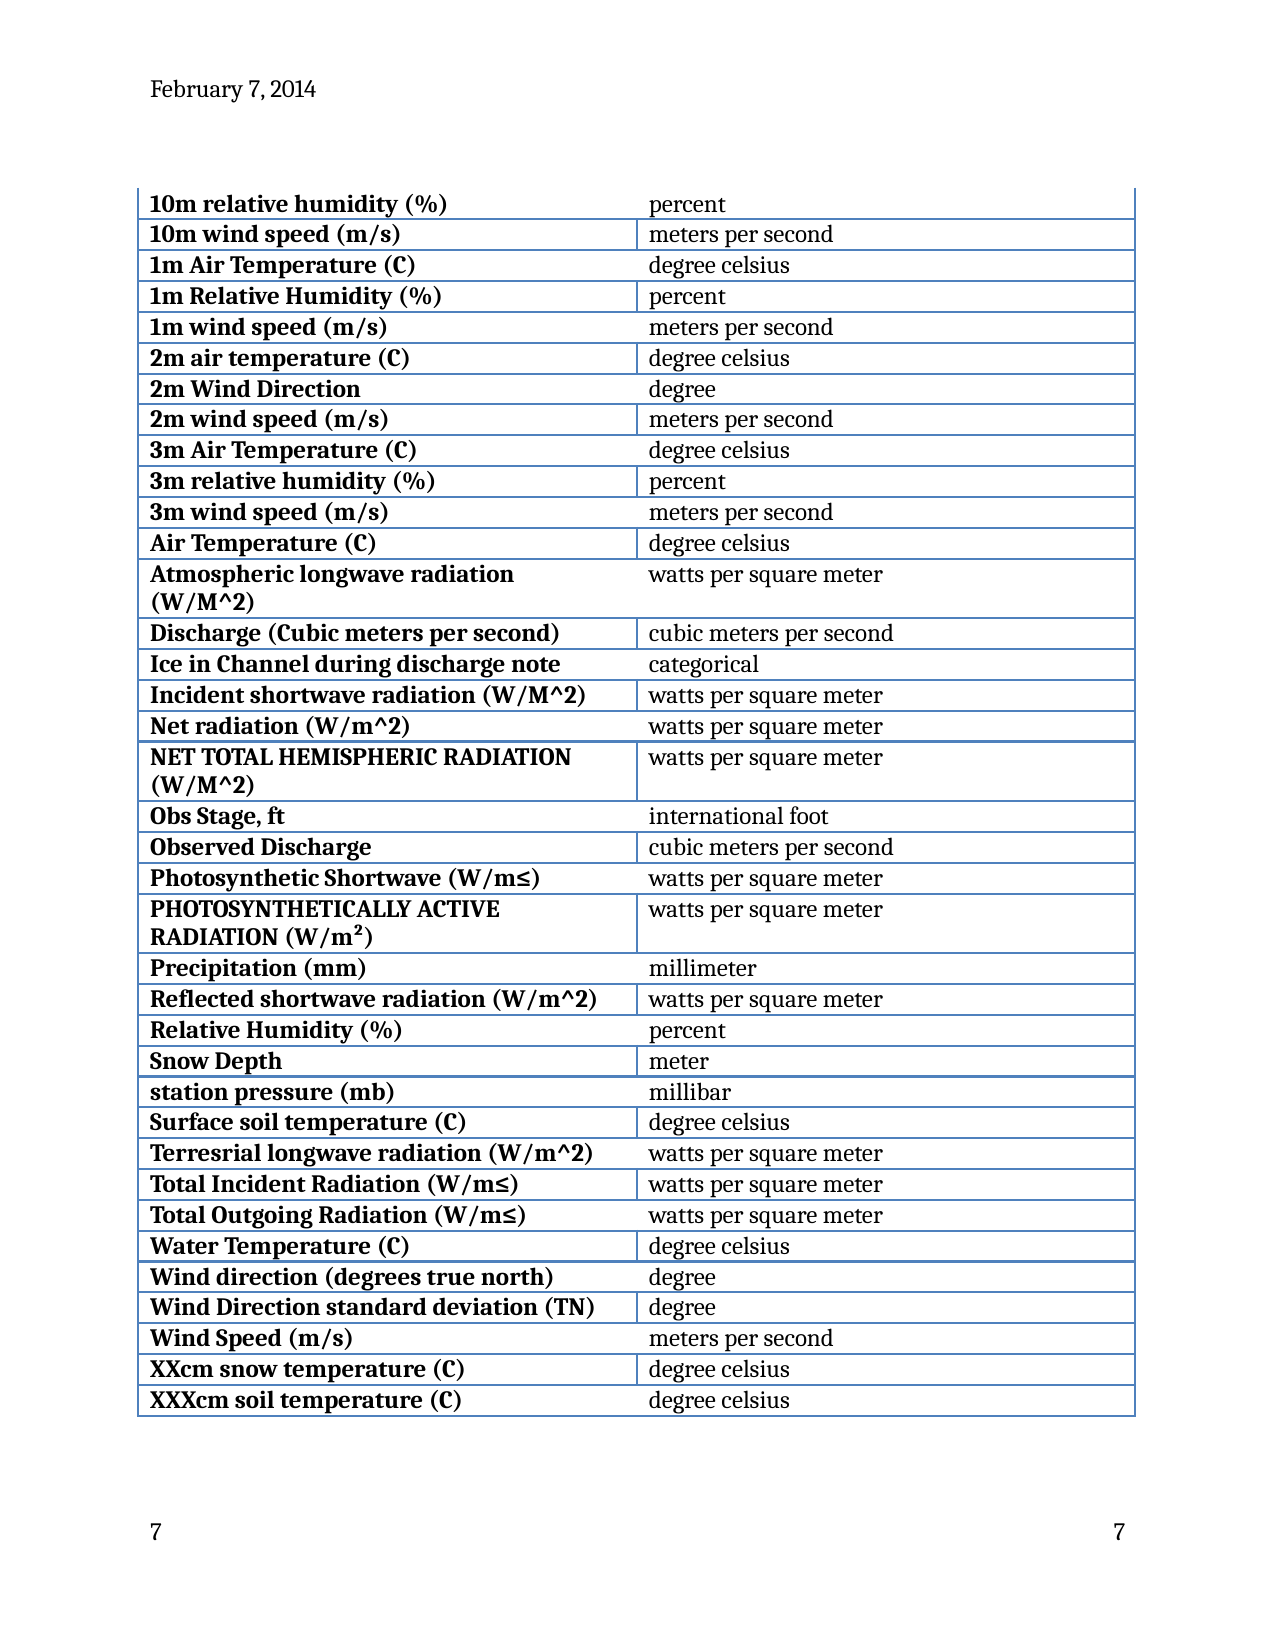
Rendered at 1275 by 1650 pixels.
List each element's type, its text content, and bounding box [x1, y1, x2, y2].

table_cell degree [638, 1293, 1134, 1322]
table_cell watts per square meter [638, 985, 1134, 1014]
table_cell Relative Humidity (%) [139, 1016, 637, 1044]
table_cell 3m wind speed (m/s) [139, 498, 637, 527]
table_cell cubic meters per second [638, 619, 1134, 648]
table_cell XXXcm soil temperature (C) [139, 1386, 637, 1414]
table_cell degree celsius [638, 529, 1134, 557]
table_cell degree celsius [637, 436, 1134, 465]
table_cell Observed Discharge [139, 833, 636, 862]
table_cell Discharge (Cubic meters per second) [139, 619, 636, 648]
table_cell 10m wind speed (m/s) [139, 220, 636, 249]
table_cell degree celsius [638, 1108, 1134, 1137]
table_cell Wind direction (degrees true north) [139, 1263, 637, 1291]
table_cell 2m wind speed (m/s) [139, 405, 636, 434]
table_cell categorical [637, 650, 1134, 679]
table_cell 1m Air Temperature (C) [139, 251, 637, 280]
table_cell degree celsius [638, 1355, 1134, 1384]
table_cell PHOTOSYNTHETICALLY ACTIVE RADIATION (W/m²) [139, 895, 636, 952]
table_cell watts per square meter [638, 743, 1134, 800]
table_cell degree celsius [637, 251, 1134, 280]
table_cell meters per second [637, 1324, 1134, 1353]
table_cell watts per square meter [638, 895, 1134, 952]
table_cell Photosynthetic Shortwave (W/m≤) [139, 864, 637, 892]
table_cell percent [638, 282, 1134, 311]
table_cell 3m relative humidity (%) [139, 467, 636, 496]
table_cell 3m Air Temperature (C) [139, 436, 637, 465]
table_cell degree celsius [637, 1386, 1134, 1414]
table_cell degree celsius [638, 344, 1134, 372]
table_cell Surface soil temperature (C) [139, 1108, 636, 1137]
table_cell 1m wind speed (m/s) [139, 313, 637, 342]
table_cell meters per second [638, 405, 1134, 434]
table_cell Total Outgoing Radiation (W/m≤) [139, 1201, 637, 1229]
table_cell 2m air temperature (C) [139, 344, 636, 372]
table_cell Snow Depth [139, 1047, 636, 1075]
table_cell 1m Relative Humidity (%) [139, 282, 636, 311]
table_cell watts per square meter [637, 1139, 1134, 1168]
table_cell percent [637, 188, 1134, 218]
table_cell cubic meters per second [638, 833, 1134, 862]
table_cell Terresrial longwave radiation (W/m^2) [139, 1139, 637, 1168]
table_cell Net radiation (W/m^2) [139, 712, 637, 740]
table_cell Atmospheric longwave radiation (W/M^2) [139, 560, 637, 617]
table_cell percent [638, 467, 1134, 496]
table_cell millibar [637, 1078, 1134, 1106]
table_cell Reflected shortwave radiation (W/m^2) [139, 985, 636, 1014]
table_cell Total Incident Radiation (W/m≤) [139, 1170, 636, 1199]
table_cell Wind Direction standard deviation (TN) [139, 1293, 636, 1322]
table_cell watts per square meter [637, 560, 1134, 617]
table_cell percent [637, 1016, 1134, 1044]
table_cell watts per square meter [637, 864, 1134, 892]
table_cell NET TOTAL HEMISPHERIC RADIATION (W/M^2) [139, 743, 636, 800]
table_cell Air Temperature (C) [139, 529, 636, 557]
table_cell station pressure (mb) [139, 1078, 637, 1106]
table_cell meter [638, 1047, 1134, 1075]
table_cell millimeter [637, 954, 1134, 983]
table_cell Water Temperature (C) [139, 1232, 636, 1260]
table_cell Obs Stage, ft [139, 802, 637, 831]
table_cell Incident shortwave radiation (W/M^2) [139, 681, 636, 709]
table_cell degree [637, 375, 1134, 403]
table_cell degree [637, 1263, 1134, 1291]
table_cell watts per square meter [638, 1170, 1134, 1199]
table_cell meters per second [638, 220, 1134, 249]
table_cell 10m relative humidity (%) [139, 188, 637, 218]
table_cell watts per square meter [638, 681, 1134, 709]
table_cell XXcm snow temperature (C) [139, 1355, 636, 1384]
table_cell Ice in Channel during discharge note [139, 650, 637, 679]
table_cell watts per square meter [637, 1201, 1134, 1229]
table_cell degree celsius [638, 1232, 1134, 1260]
table_cell watts per square meter [637, 712, 1134, 740]
table_cell Wind Speed (m/s) [139, 1324, 637, 1353]
table_cell 2m Wind Direction [139, 375, 637, 403]
table_cell Precipitation (mm) [139, 954, 637, 983]
table_cell meters per second [637, 498, 1134, 527]
table_cell meters per second [637, 313, 1134, 342]
table_cell international foot [637, 802, 1134, 831]
